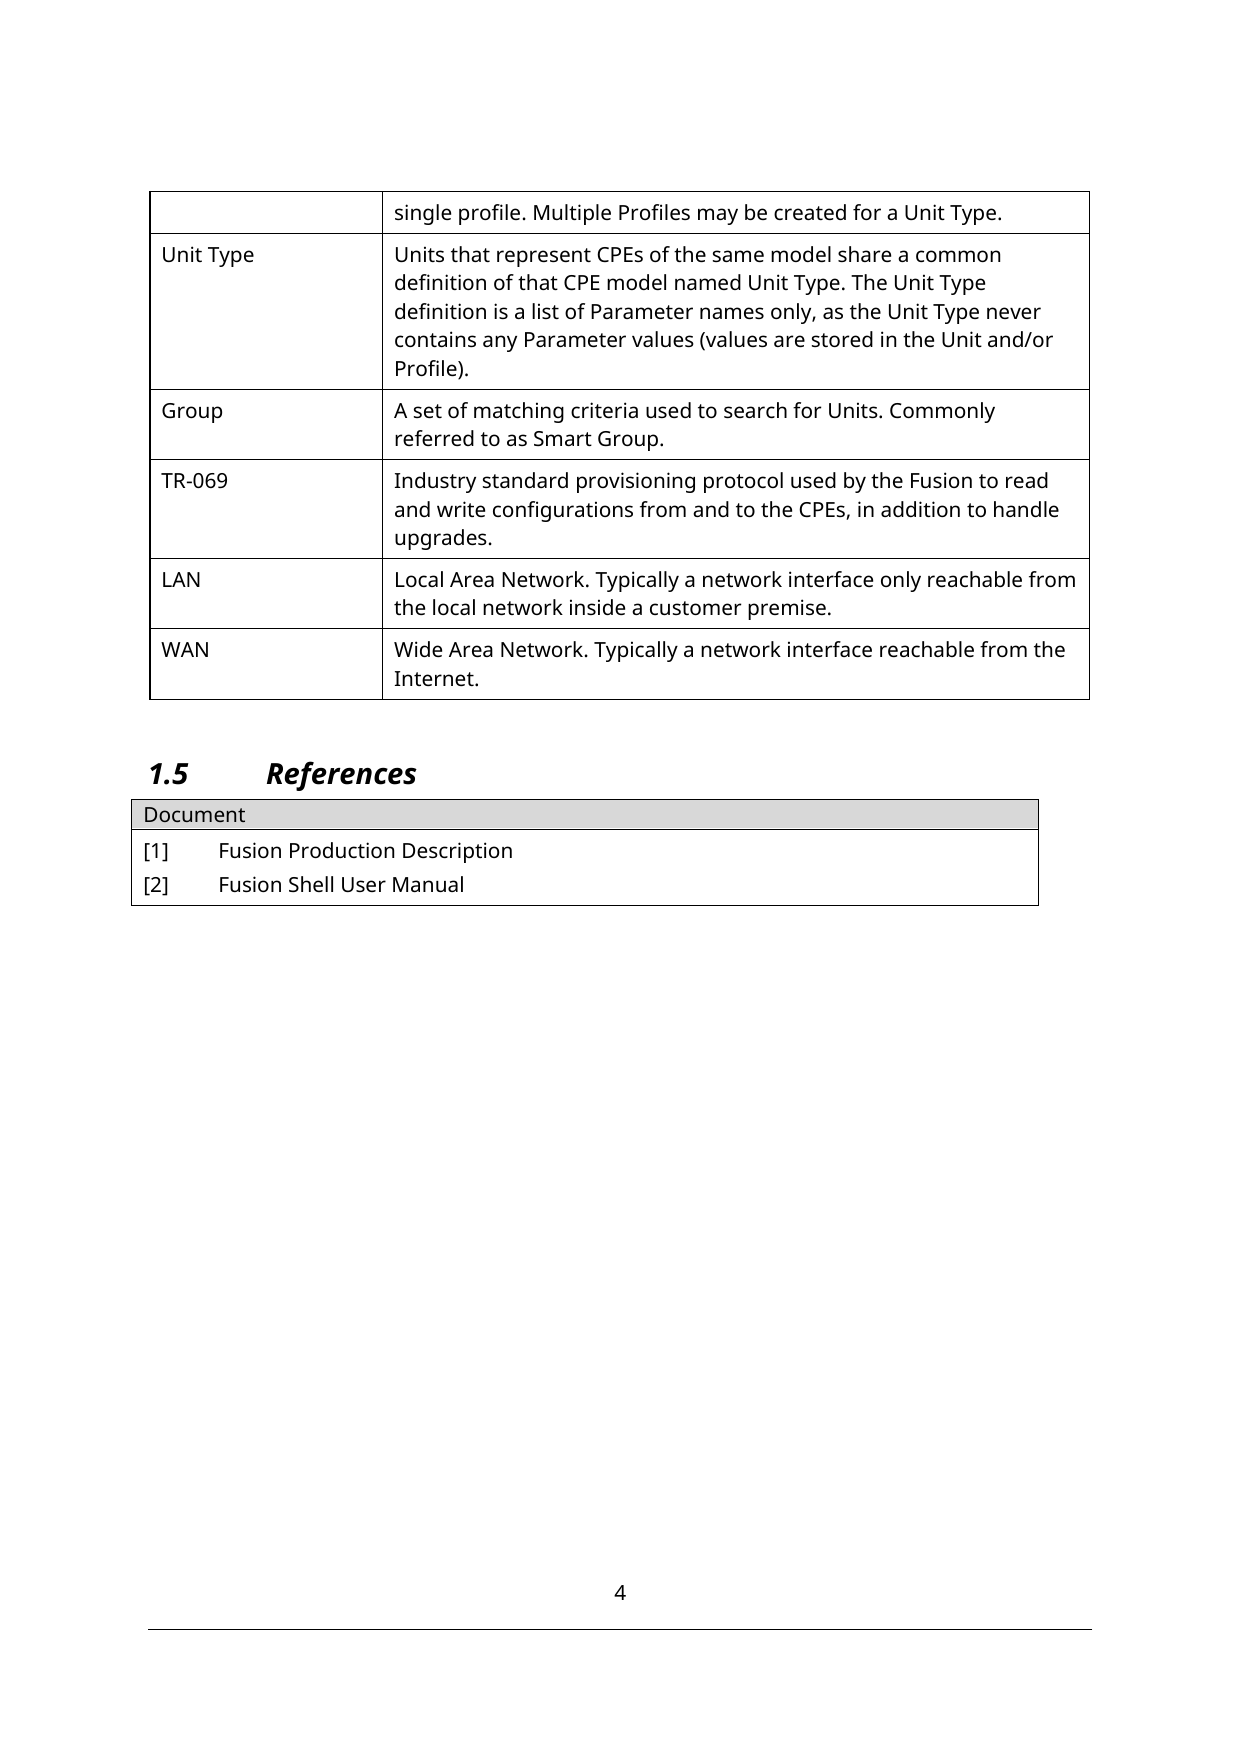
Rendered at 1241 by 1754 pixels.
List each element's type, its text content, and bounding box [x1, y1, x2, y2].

table_cell [151, 192, 382, 233]
table_cell Unit Type [151, 234, 382, 388]
table_cell LAN [151, 559, 382, 628]
table_cell Industry standard provisioning protocol used by the Fusion to read and write configurations from and to the CPEs, in addition to handle upgrades. [383, 460, 1089, 558]
table_cell TR-069 [151, 460, 382, 558]
table_cell Units that represent CPEs of the same model share a common definition of that CPE model named Unit Type. The Unit Type definition is a list of Parameter names only, as the Unit Type never contains any Parameter values (values are stored in the Unit and/or Profile). [383, 234, 1089, 388]
table_cell WAN [151, 629, 382, 699]
table_cell Group [151, 390, 382, 459]
table_cell A set of matching criteria used to search for Units. Commonly referred to as Smart Group. [383, 390, 1089, 459]
table_cell Wide Area Network. Typically a network interface reachable from the Internet. [383, 629, 1089, 699]
table_cell Local Area Network. Typically a network interface only reachable from the local network inside a customer premise. [383, 559, 1089, 628]
table_cell single profile. Multiple Profiles may be created for a Unit Type. [383, 192, 1089, 233]
table_header Document [132, 800, 1038, 828]
table_cell Fusion Production Description Fusion Shell User Manual [132, 830, 1038, 905]
subtitle References [148, 753, 1092, 793]
